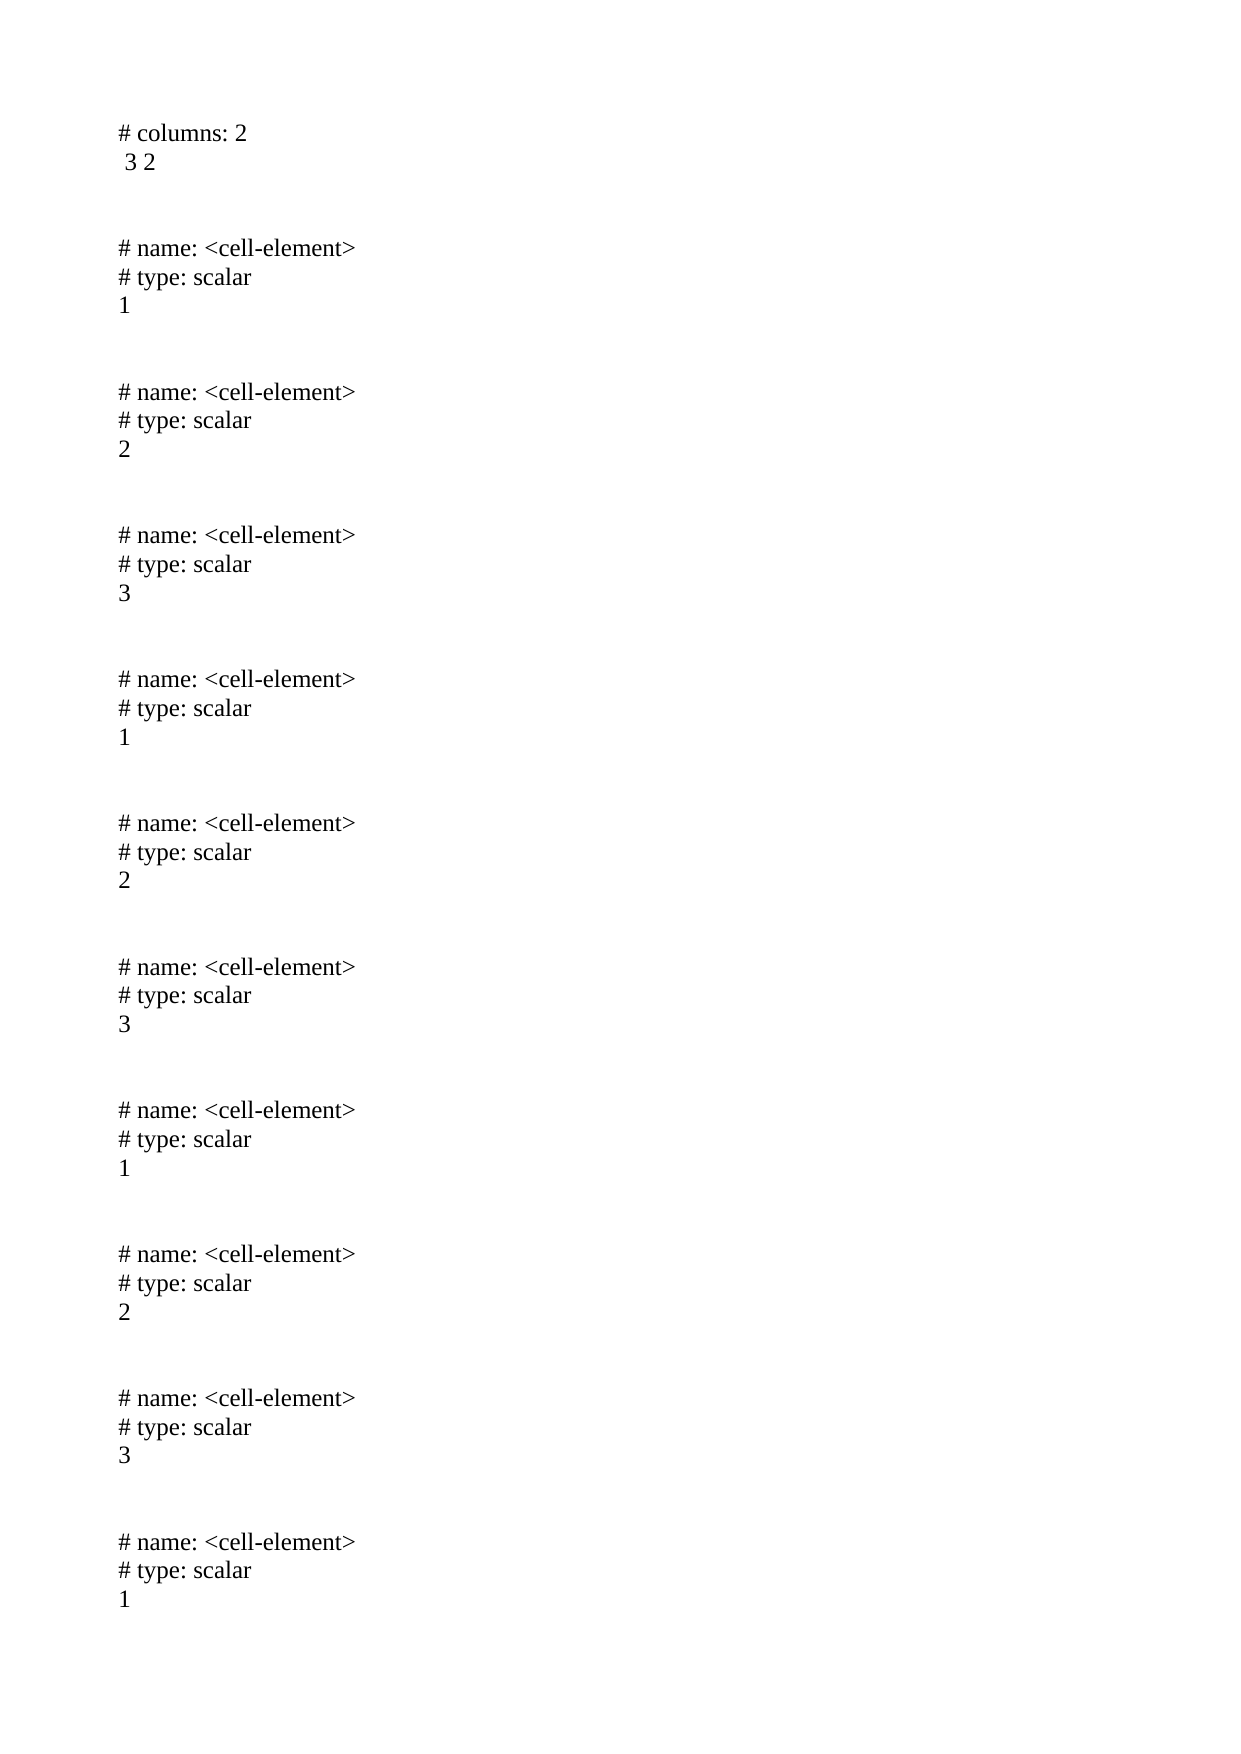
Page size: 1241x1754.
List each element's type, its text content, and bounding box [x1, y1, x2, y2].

text 3 [118, 1009, 1122, 1038]
text # name: <cell-element> [118, 233, 1122, 262]
text 2 [118, 434, 1122, 463]
text 1 [118, 291, 1122, 319]
text # type: scalar [118, 1412, 1122, 1441]
text # name: <cell-element> [118, 1096, 1122, 1124]
text # name: <cell-element> [118, 1527, 1122, 1556]
text # name: <cell-element> [118, 952, 1122, 981]
text # name: <cell-element> [118, 664, 1122, 693]
text 3 [118, 578, 1122, 607]
text 3 2 [118, 147, 1122, 176]
text # type: scalar [118, 262, 1122, 291]
text # name: <cell-element> [118, 808, 1122, 837]
text 2 [118, 866, 1122, 894]
text # name: <cell-element> [118, 1383, 1122, 1412]
text 2 [118, 1297, 1122, 1326]
text # type: scalar [118, 1556, 1122, 1584]
text 1 [118, 1153, 1122, 1182]
text # type: scalar [118, 1268, 1122, 1297]
text # columns: 2 [118, 118, 1122, 147]
text # type: scalar [118, 1124, 1122, 1153]
text # name: <cell-element> [118, 521, 1122, 549]
text # name: <cell-element> [118, 1239, 1122, 1268]
text 1 [118, 1584, 1122, 1613]
text # type: scalar [118, 693, 1122, 722]
text 1 [118, 722, 1122, 751]
text # type: scalar [118, 549, 1122, 578]
text # type: scalar [118, 837, 1122, 866]
text # type: scalar [118, 981, 1122, 1009]
text # type: scalar [118, 406, 1122, 434]
text 3 [118, 1441, 1122, 1469]
text # name: <cell-element> [118, 377, 1122, 406]
